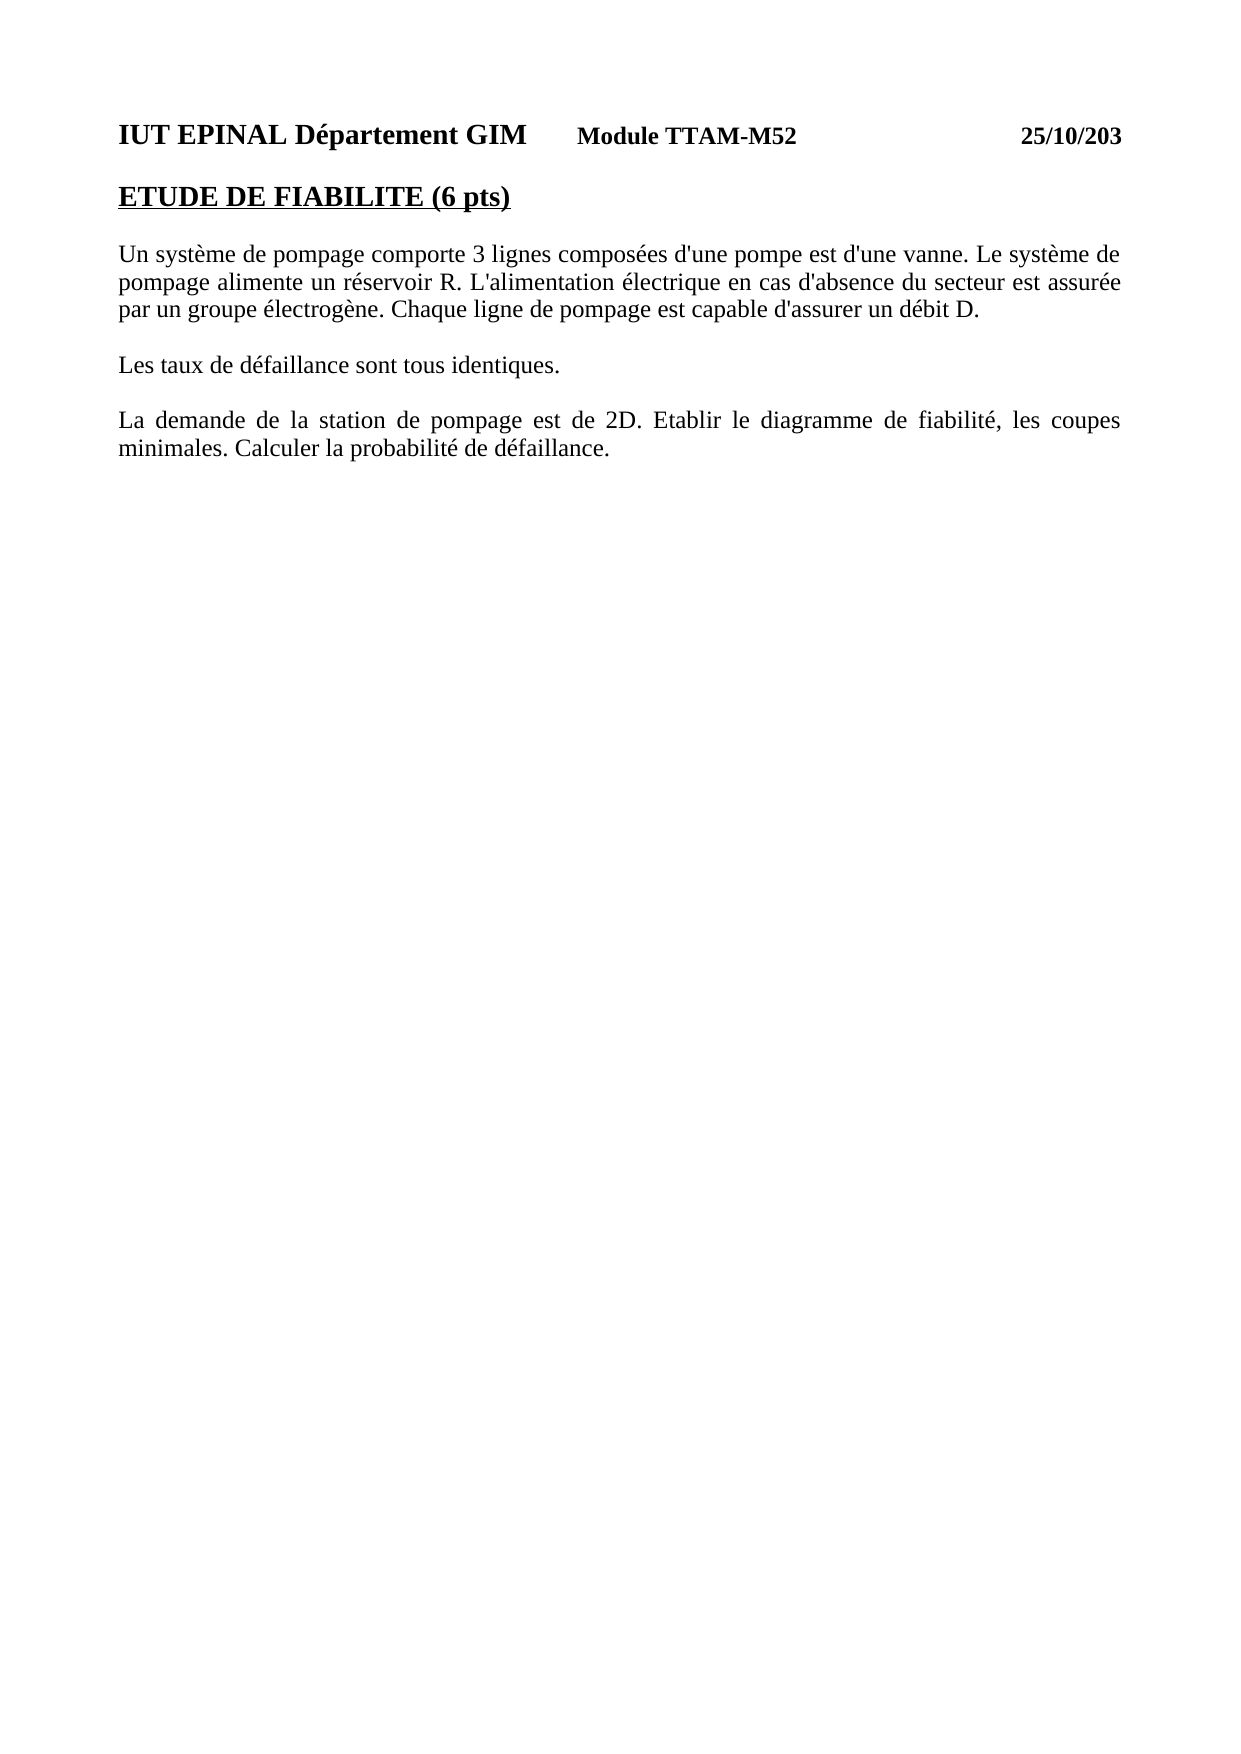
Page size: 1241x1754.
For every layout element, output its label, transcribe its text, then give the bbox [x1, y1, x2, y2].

text Un système de pompage comporte 3 lignes composées d'une pompe est d'une vanne. Le système de pompage alimente un réservoir R. L'alimentation électrique en cas d'absence du secteur est assurée par un groupe électrogène. Chaque ligne de pompage est capable d'assurer un débit D. [118, 240, 1122, 323]
text ETUDE DE FIABILITE (6 pts) [118, 180, 1122, 212]
text La demande de la station de pompage est de 2D. Etablir le diagramme de fiabilité, les coupes minimales. Calculer la probabilité de défaillance. [118, 406, 1122, 462]
text Les taux de défaillance sont tous identiques. [118, 351, 1122, 378]
